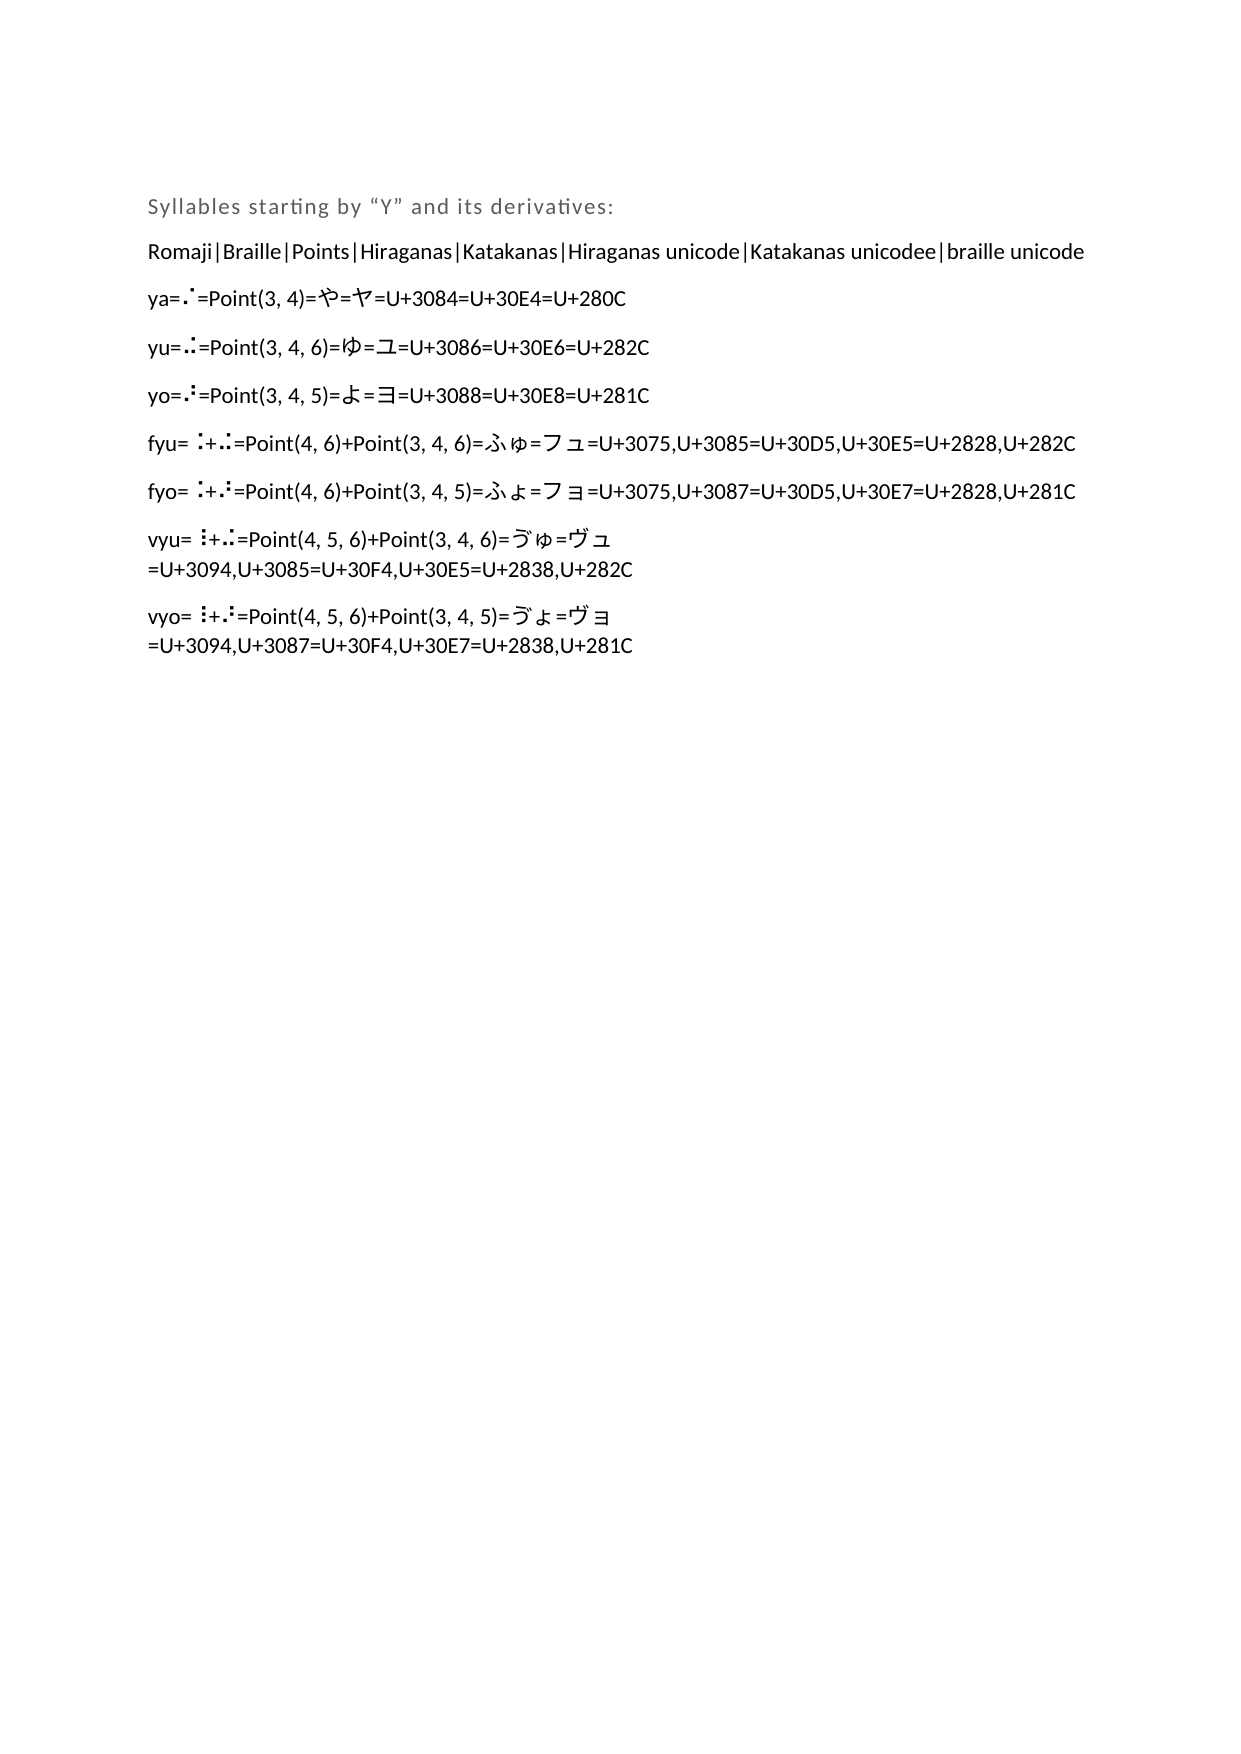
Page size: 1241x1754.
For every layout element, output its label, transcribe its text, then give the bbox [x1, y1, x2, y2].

text Romaji|Braille|Points|Hiraganas|Katakanas|Hiraganas unicode|Katakanas unicodee|braille unicode [148, 237, 1093, 265]
text vyo=⠸+⠜=Point(4, 5, 6)+Point(3, 4, 5)=ゔょ=ヴョ=U+3094,U+3087=U+30F4,U+30E7=U+2838,U+281C [148, 600, 1093, 659]
text yu=⠬=Point(3, 4, 6)=ゆ=ユ=U+3086=U+30E6=U+282C [148, 331, 1093, 362]
text yo=⠜=Point(3, 4, 5)=よ=ヨ=U+3088=U+30E8=U+281C [148, 379, 1093, 410]
text vyu=⠸+⠬=Point(4, 5, 6)+Point(3, 4, 6)=ゔゅ=ヴュ=U+3094,U+3085=U+30F4,U+30E5=U+2838,U+282C [148, 523, 1093, 583]
text fyu=⠨+⠬=Point(4, 6)+Point(3, 4, 6)=ふゅ=フュ=U+3075,U+3085=U+30D5,U+30E5=U+2828,U+282C [148, 427, 1093, 458]
text Syllables starting by “Y” and its derivatives: [148, 192, 1093, 221]
text fyo=⠨+⠜=Point(4, 6)+Point(3, 4, 5)=ふょ=フョ=U+3075,U+3087=U+30D5,U+30E7=U+2828,U+281C [148, 475, 1093, 506]
text ya=⠌=Point(3, 4)=や=ヤ=U+3084=U+30E4=U+280C [148, 282, 1093, 313]
